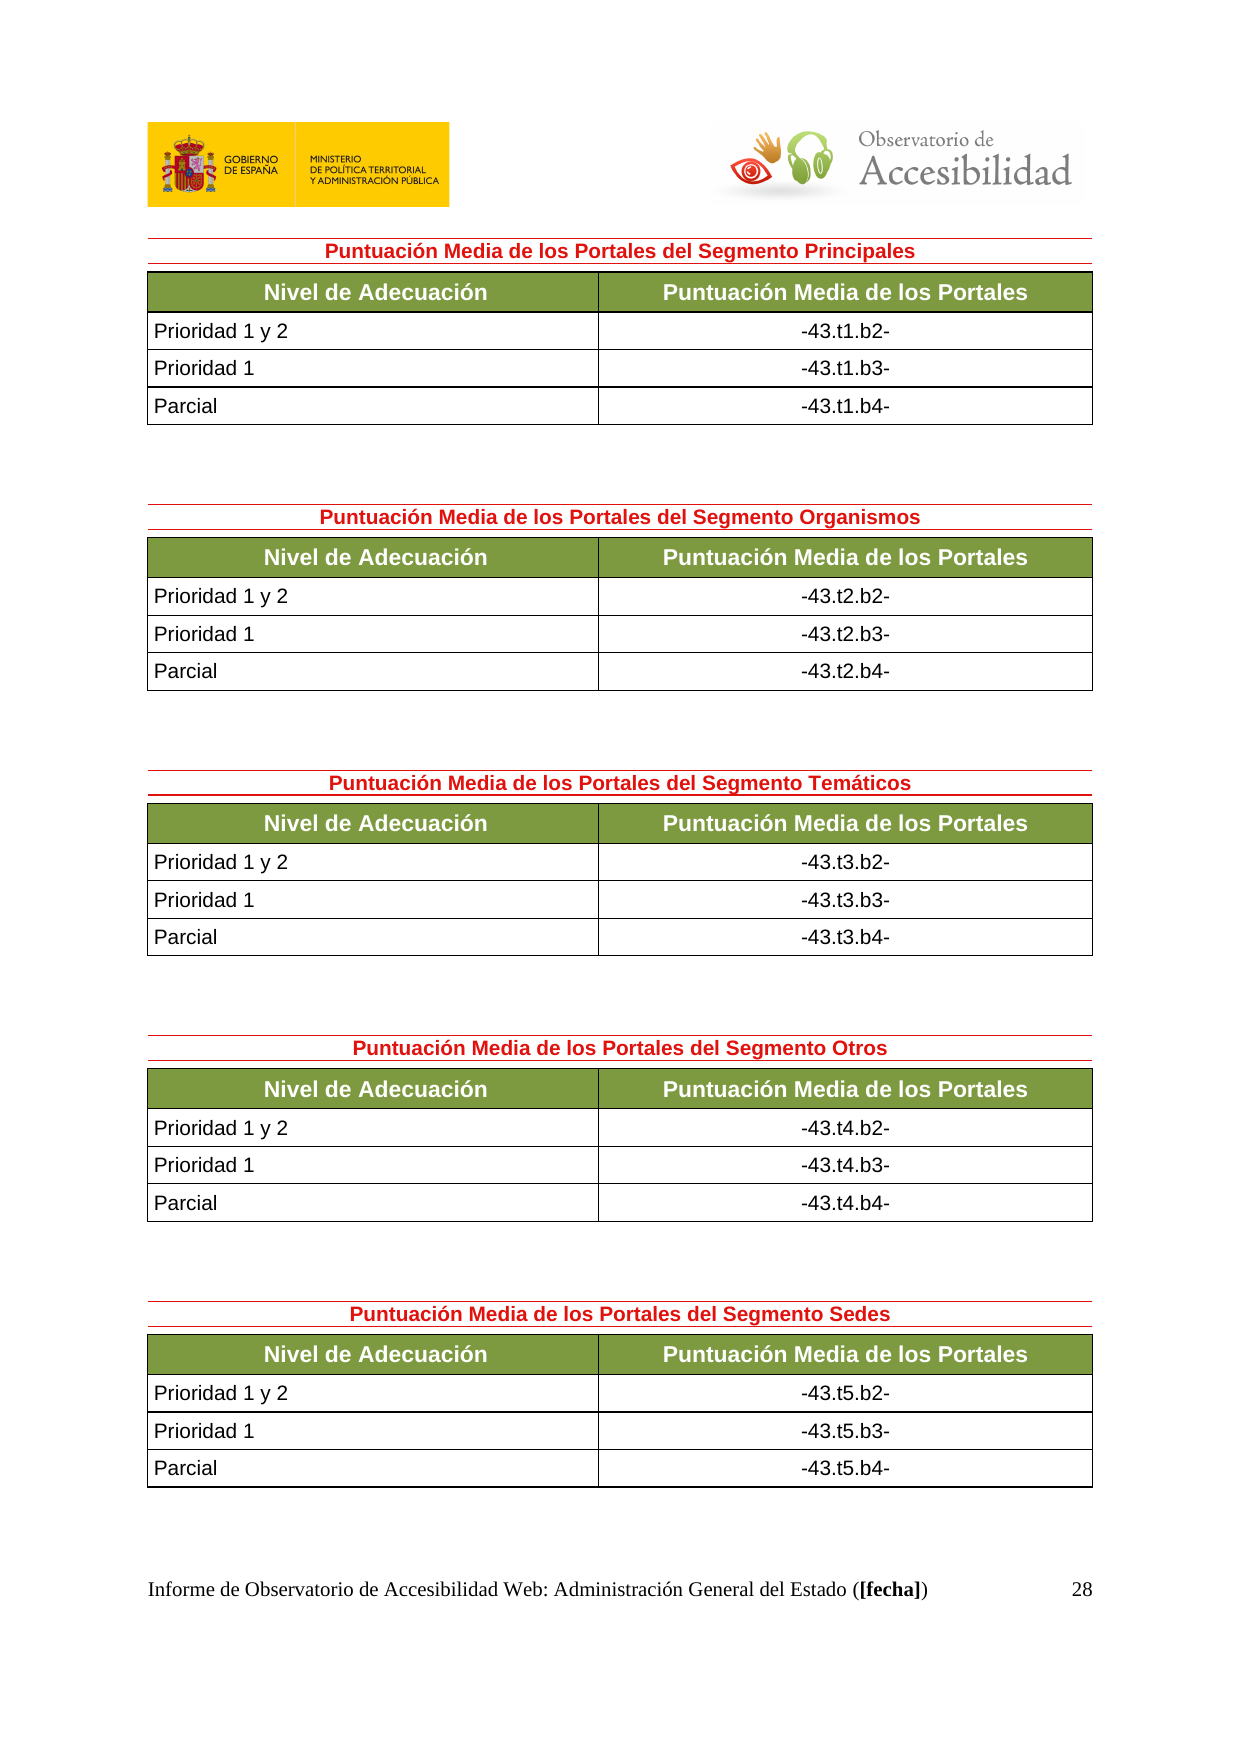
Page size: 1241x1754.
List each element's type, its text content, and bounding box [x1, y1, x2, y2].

table_cell -43.t5.b3- [599, 1413, 1092, 1449]
table_cell -43.t3.b3- [599, 881, 1092, 918]
table_cell -43.t5.b2- [599, 1375, 1092, 1411]
text Puntuación Media de los Portales del Segmento Principales [148, 239, 1092, 263]
table_cell Parcial [148, 653, 598, 689]
table_header Puntuación Media de los Portales [599, 538, 1092, 577]
table_cell Parcial [148, 1450, 598, 1486]
table_cell -43.t1.b2- [599, 313, 1092, 349]
table_cell -43.t2.b3- [599, 616, 1092, 652]
picture [710, 122, 1086, 205]
table_cell -43.t4.b4- [599, 1184, 1092, 1221]
table_header Nivel de Adecuación [148, 273, 598, 311]
table_header Nivel de Adecuación [148, 538, 598, 577]
table_cell Prioridad 1 [148, 616, 598, 652]
table_header Nivel de Adecuación [148, 804, 598, 843]
text Puntuación Media de los Portales del Segmento Otros [148, 1036, 1092, 1060]
table_cell -43.t2.b2- [599, 578, 1092, 614]
table_cell -43.t3.b2- [599, 844, 1092, 880]
table_cell -43.t4.b2- [599, 1109, 1092, 1146]
table_header Puntuación Media de los Portales [599, 1335, 1092, 1374]
table_header Nivel de Adecuación [148, 1335, 598, 1374]
table_cell Prioridad 1 y 2 [148, 313, 598, 349]
table_cell -43.t1.b3- [599, 350, 1092, 386]
table_header Nivel de Adecuación [148, 1069, 598, 1108]
table_cell -43.t3.b4- [599, 919, 1092, 955]
table_cell -43.t5.b4- [599, 1450, 1092, 1486]
table_cell -43.t4.b3- [599, 1147, 1092, 1183]
table_cell Prioridad 1 y 2 [148, 1109, 598, 1146]
text Puntuación Media de los Portales del Segmento Sedes [148, 1302, 1092, 1326]
table_cell Prioridad 1 y 2 [148, 578, 598, 614]
table_cell Parcial [148, 388, 598, 424]
table_cell Prioridad 1 y 2 [148, 1375, 598, 1411]
text Puntuación Media de los Portales del Segmento Temáticos [148, 771, 1092, 794]
table_cell -43.t1.b4- [599, 388, 1092, 424]
table_cell Prioridad 1 [148, 1147, 598, 1183]
table_cell Parcial [148, 919, 598, 955]
table_header Puntuación Media de los Portales [599, 804, 1092, 843]
text Puntuación Media de los Portales del Segmento Organismos [148, 505, 1092, 529]
table_cell Prioridad 1 y 2 [148, 844, 598, 880]
table_cell -43.t2.b4- [599, 653, 1092, 689]
table_cell Prioridad 1 [148, 350, 598, 386]
table_header Puntuación Media de los Portales [599, 1069, 1092, 1108]
table_cell Parcial [148, 1184, 598, 1221]
table_header Puntuación Media de los Portales [599, 273, 1092, 311]
picture [147, 122, 450, 207]
table_cell Prioridad 1 [148, 1413, 598, 1449]
table_cell Prioridad 1 [148, 881, 598, 918]
